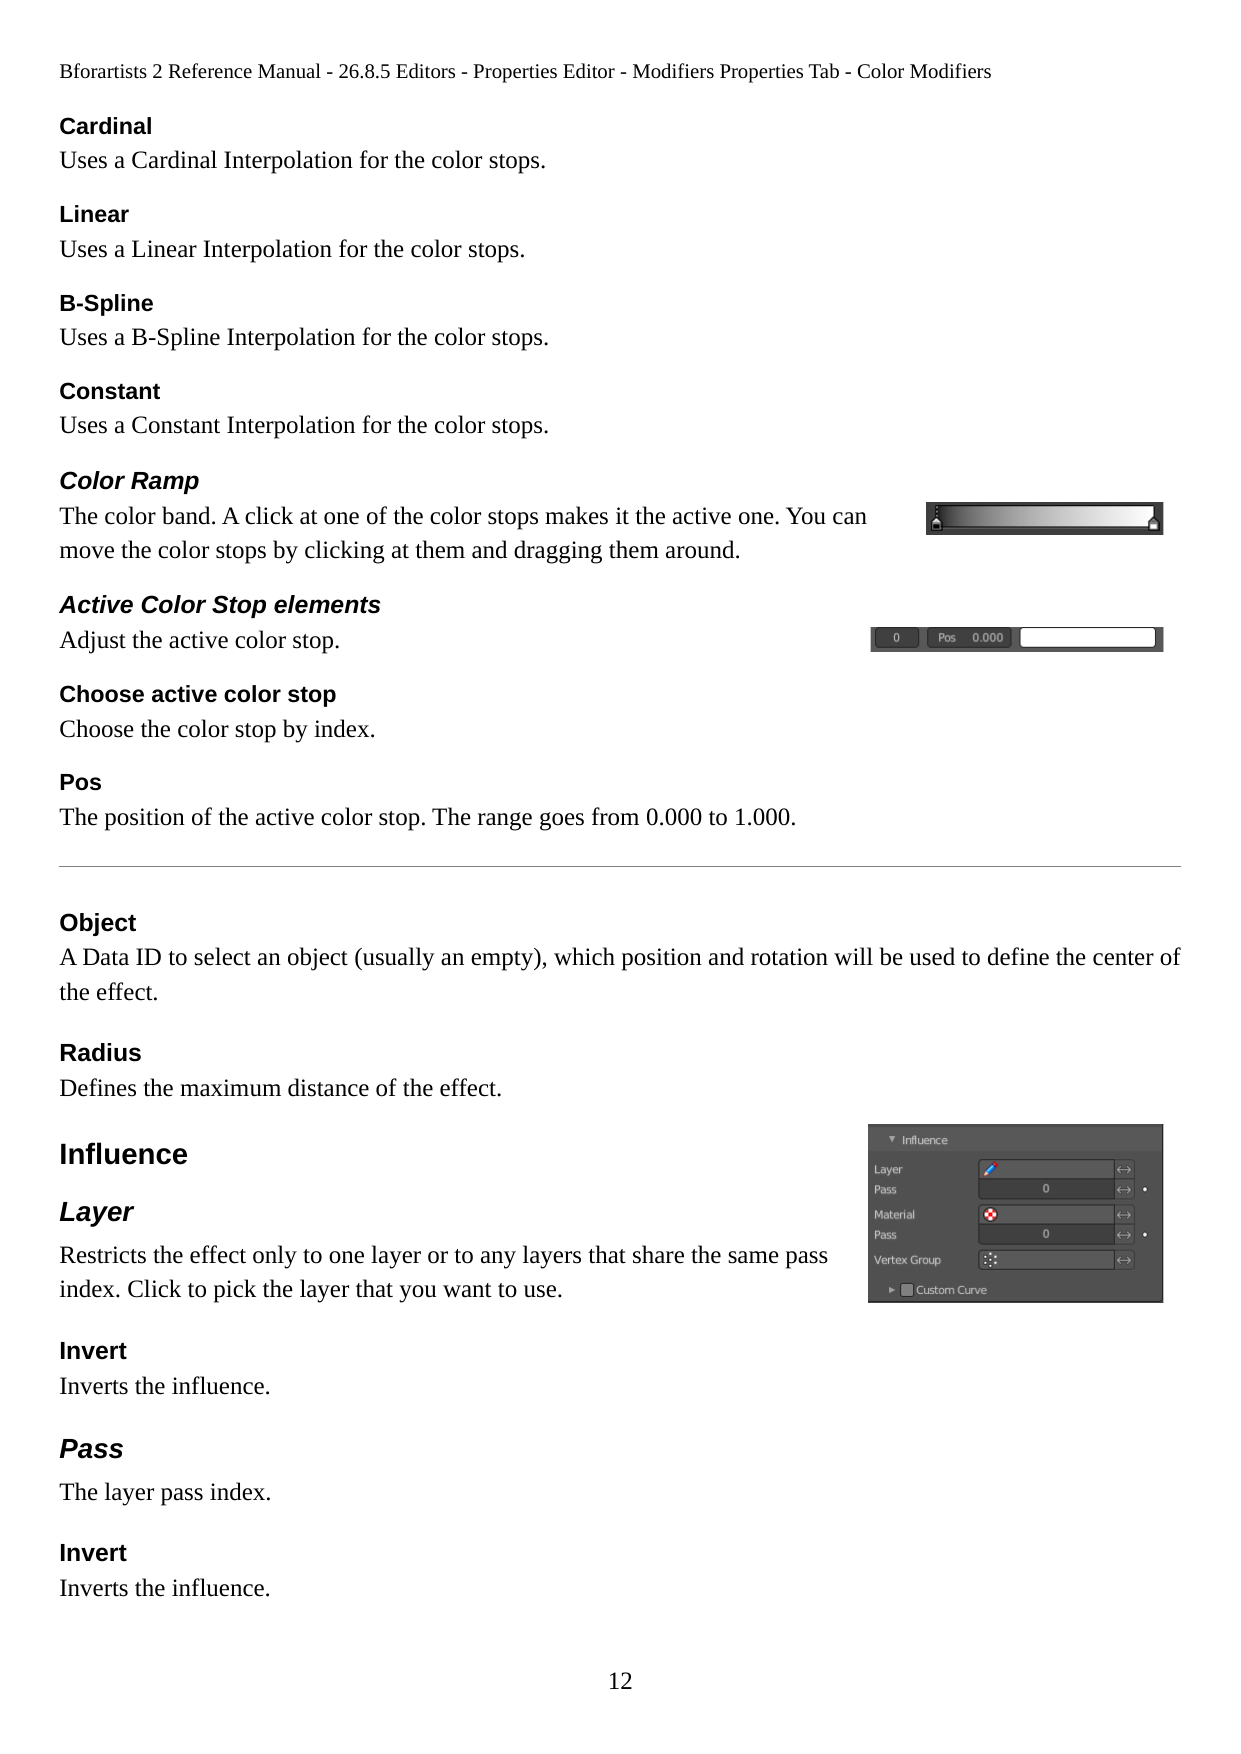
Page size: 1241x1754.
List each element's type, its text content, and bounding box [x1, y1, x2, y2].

text Uses a Cardinal Interpolation for the color stops. [59, 146, 1181, 174]
subtitle Influence [59, 1137, 868, 1171]
subtitle [1164, 1196, 1181, 1228]
subtitle Layer [59, 1196, 868, 1228]
text Uses a Constant Interpolation for the color stops. [59, 411, 1181, 439]
subtitle [1164, 1137, 1181, 1171]
text Choose the color stop by index. [59, 714, 1181, 742]
text The position of the active color stop. The range goes from 0.000 to 1.000. [59, 802, 1181, 831]
subtitle Invert [59, 1336, 1181, 1365]
text The layer pass index. [59, 1477, 1181, 1506]
picture [868, 1124, 1164, 1303]
subtitle Active Color Stop elements [59, 591, 1181, 619]
text Restricts the effect only to one layer or to any layers that share the same pass index. Click to pick the layer that you want to use. [59, 1240, 868, 1303]
text Defines the maximum distance of the effect. [59, 1073, 1181, 1102]
subtitle Linear [59, 201, 1181, 228]
text Uses a B-Spline Interpolation for the color stops. [59, 322, 1181, 351]
text A Data ID to select an object (usually an empty), which position and rotation will be used to define the center of the effect. [59, 942, 1181, 1006]
subtitle Object [59, 908, 1181, 936]
subtitle Invert [59, 1538, 1181, 1567]
text The color band. A click at one of the color stops makes it the active one. You can move the color stops by clicking at them and dragging them around. [59, 501, 1181, 564]
text Inverts the influence. [59, 1573, 1181, 1602]
subtitle Radius [59, 1038, 1181, 1067]
subtitle Pass [59, 1432, 1181, 1464]
text Adjust the active color stop. [59, 625, 1181, 654]
subtitle Pos [59, 769, 1181, 796]
picture [926, 502, 1164, 535]
subtitle Color Ramp [59, 466, 1181, 494]
subtitle Cardinal [59, 113, 1181, 139]
text Inverts the influence. [59, 1371, 1181, 1400]
subtitle Choose active color stop [59, 681, 1181, 707]
picture [870, 627, 1164, 652]
subtitle Constant [59, 378, 1181, 404]
text Uses a Linear Interpolation for the color stops. [59, 234, 1181, 263]
subtitle B-Spline [59, 289, 1181, 316]
